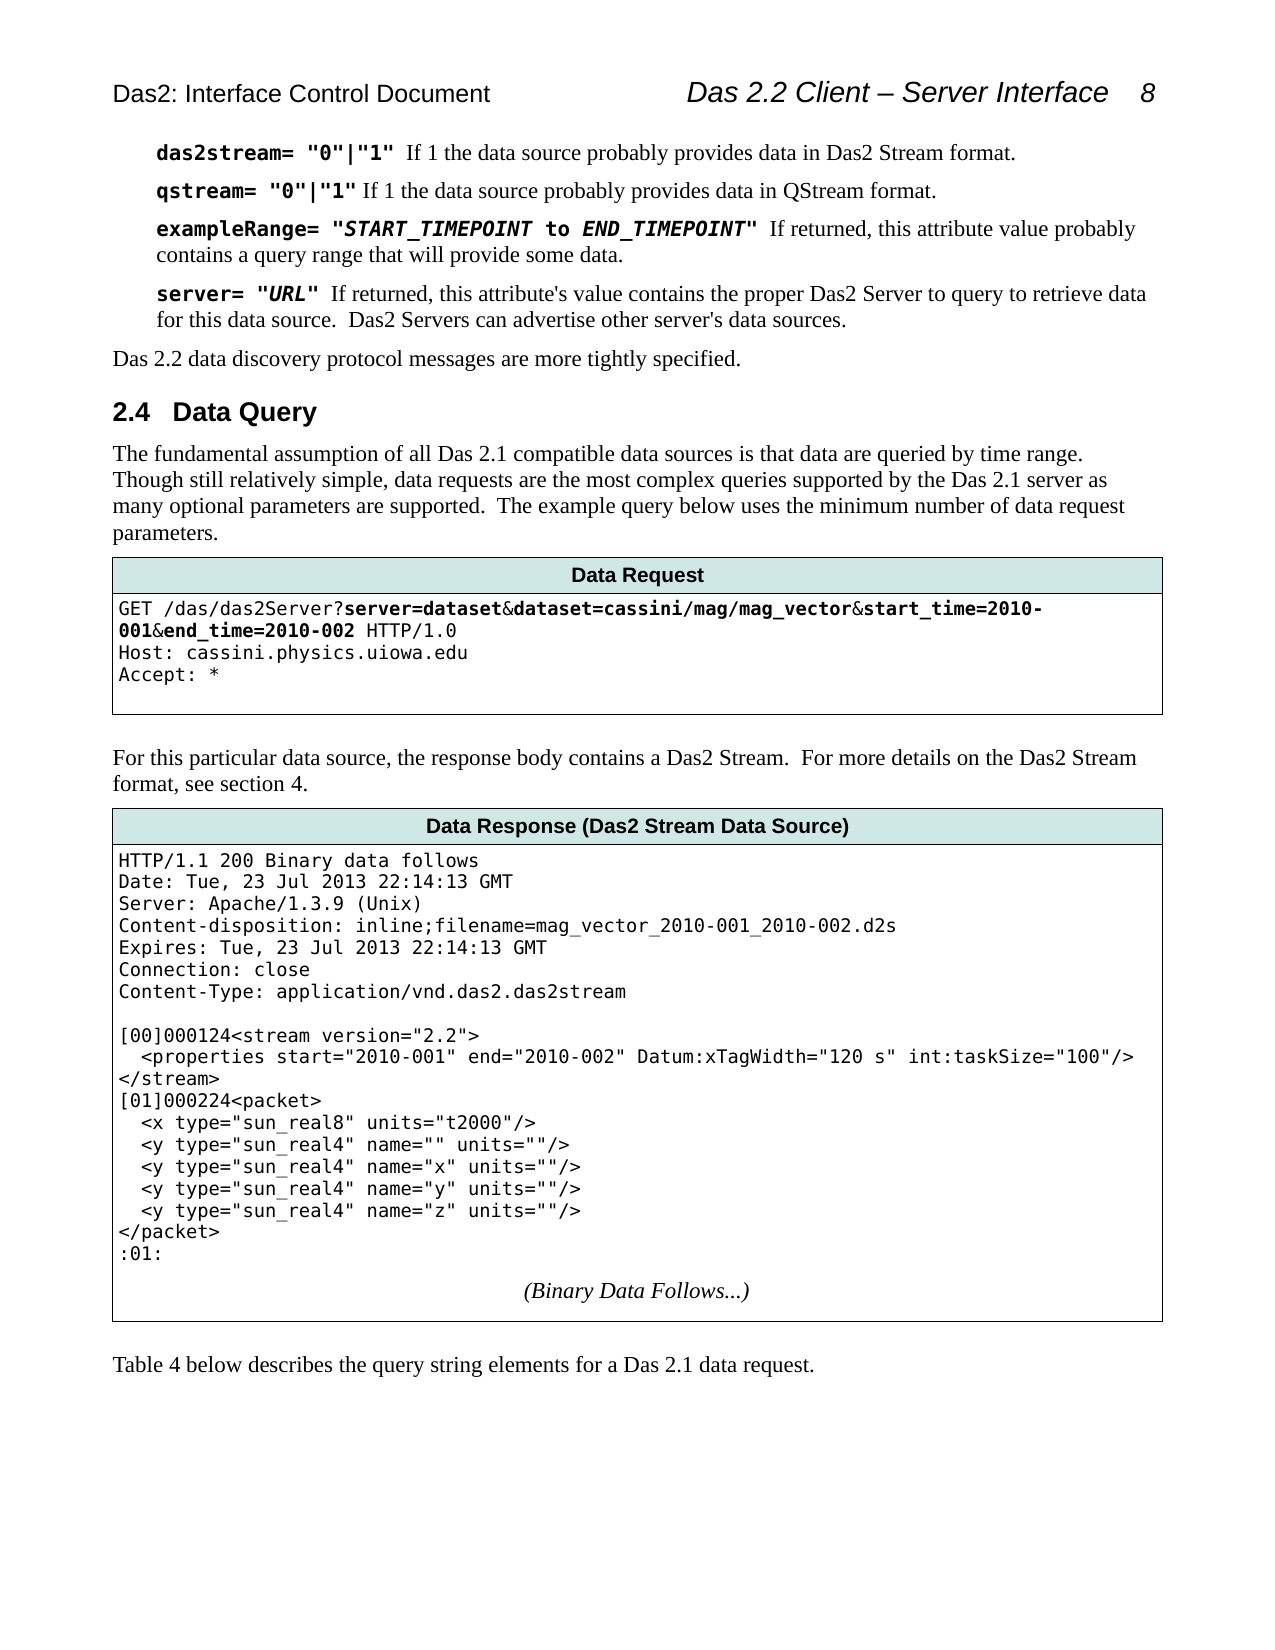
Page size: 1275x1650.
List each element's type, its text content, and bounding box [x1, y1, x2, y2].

text qstream= "0"|"1" If 1 the data source probably provides data in QStream format. [156, 177, 1162, 203]
text Das 2.2 data discovery protocol messages are more tightly specified. [112, 344, 1162, 371]
table_header Data Response (Das2 Stream Data Source) [113, 809, 1162, 844]
table_cell HTTP/1.1 200 Binary data follows Date: Tue, 23 Jul 2013 22:14:13 GMT Server: Apache/1.3.9 (Unix) Content-disposition: inline;filename=mag_vector_2010-001_2010-002.d2s Expires: Tue, 23 Jul 2013 22:14:13 GMT Connection: close Content-Type: application/vnd.das2.das2stream [00]000124<stream version="2.2"> <properties start="2010-001" end="2010-002" Datum:xTagWidth="120 s" int:taskSize="100"/> </stream> [01]000224<packet> <x type="sun_real8" units="t2000"/> <y type="sun_real4" name="" units=""/> <y type="sun_real4" name="x" units=""/> <y type="sun_real4" name="y" units=""/> <y type="sun_real4" name="z" units=""/> </packet> :01: (Binary Data Follows...) [113, 845, 1162, 1321]
table_cell GET /das/das2Server?server=dataset&dataset=cassini/mag/mag_vector&start_time=2010-001&end_time=2010-002 HTTP/1.0 Host: cassini.physics.uiowa.edu Accept: * [113, 594, 1162, 713]
text server= "URL" If returned, this attribute's value contains the proper Das2 Server to query to retrieve data for this data source. Das2 Servers can advertise other server's data sources. [156, 280, 1162, 333]
text The fundamental assumption of all Das 2.1 compatible data sources is that data are queried by time range. Though still relatively simple, data requests are the most complex queries supported by the Das 2.1 server as many optional parameters are supported. The example query below uses the minimum number of data request parameters. [112, 440, 1162, 545]
table_header Data Request [113, 558, 1162, 593]
text das2stream= "0"|"1" If 1 the data source probably provides data in Das2 Stream format. [156, 138, 1162, 165]
text Table 4 below describes the query string elements for a Das 2.1 data request. [112, 1351, 1162, 1378]
text exampleRange= "START_TIMEPOINT to END_TIMEPOINT" If returned, this attribute value probably contains a query range that will provide some data. [156, 215, 1162, 268]
subtitle Data Query [112, 396, 1162, 427]
text For this particular data source, the response body contains a Das2 Stream. For more details on the Das2 Stream format, see section 4. [112, 744, 1162, 796]
